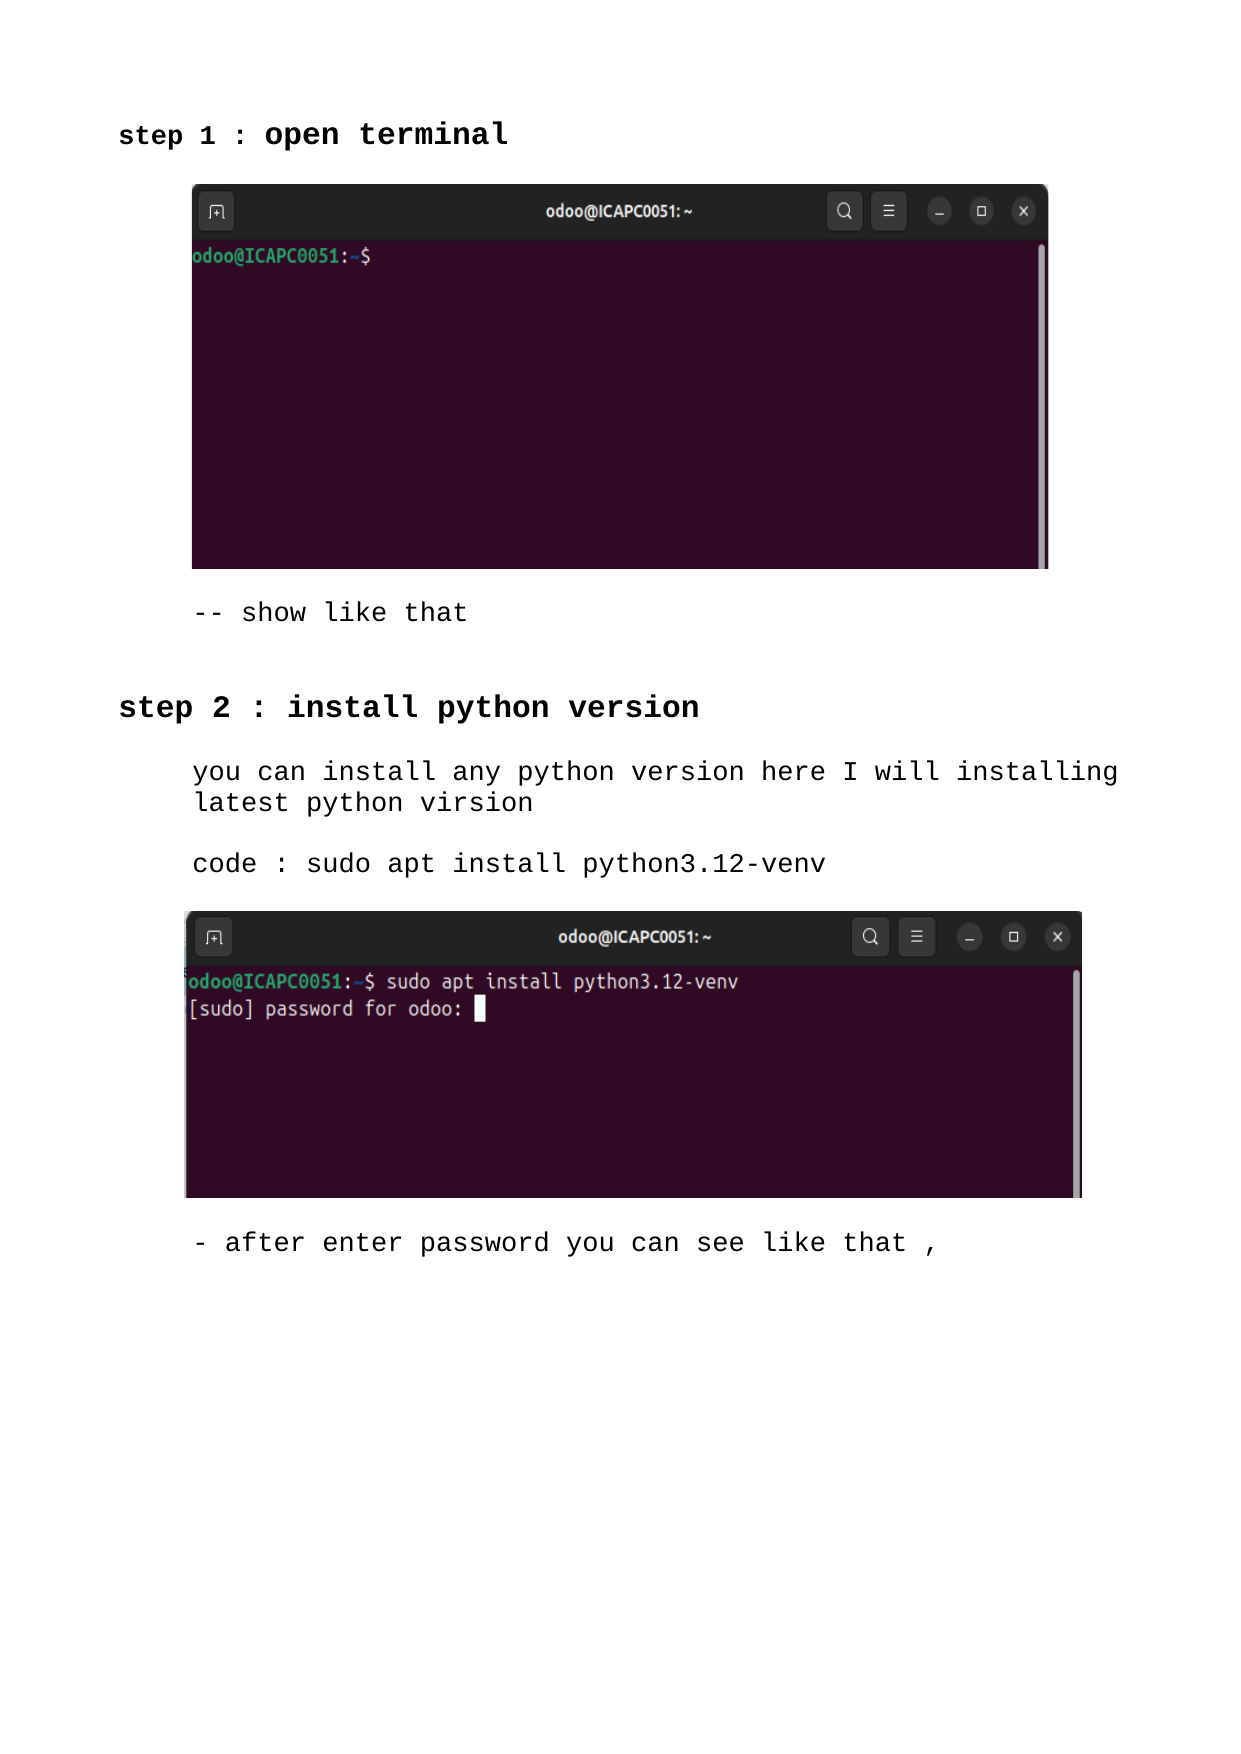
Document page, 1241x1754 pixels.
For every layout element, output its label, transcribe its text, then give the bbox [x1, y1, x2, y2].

picture [191, 184, 1049, 569]
text -- show like that [118, 599, 1122, 630]
text step 2 : install python version [118, 691, 1122, 727]
text you can install any python version here I will installing latest python virsion [118, 758, 1122, 819]
text code : sudo apt install python3.12-venv [118, 850, 1122, 881]
text step 1 : open terminal [118, 118, 1122, 153]
text - after enter password you can see like that , [118, 1229, 1122, 1259]
picture [184, 911, 1082, 1198]
